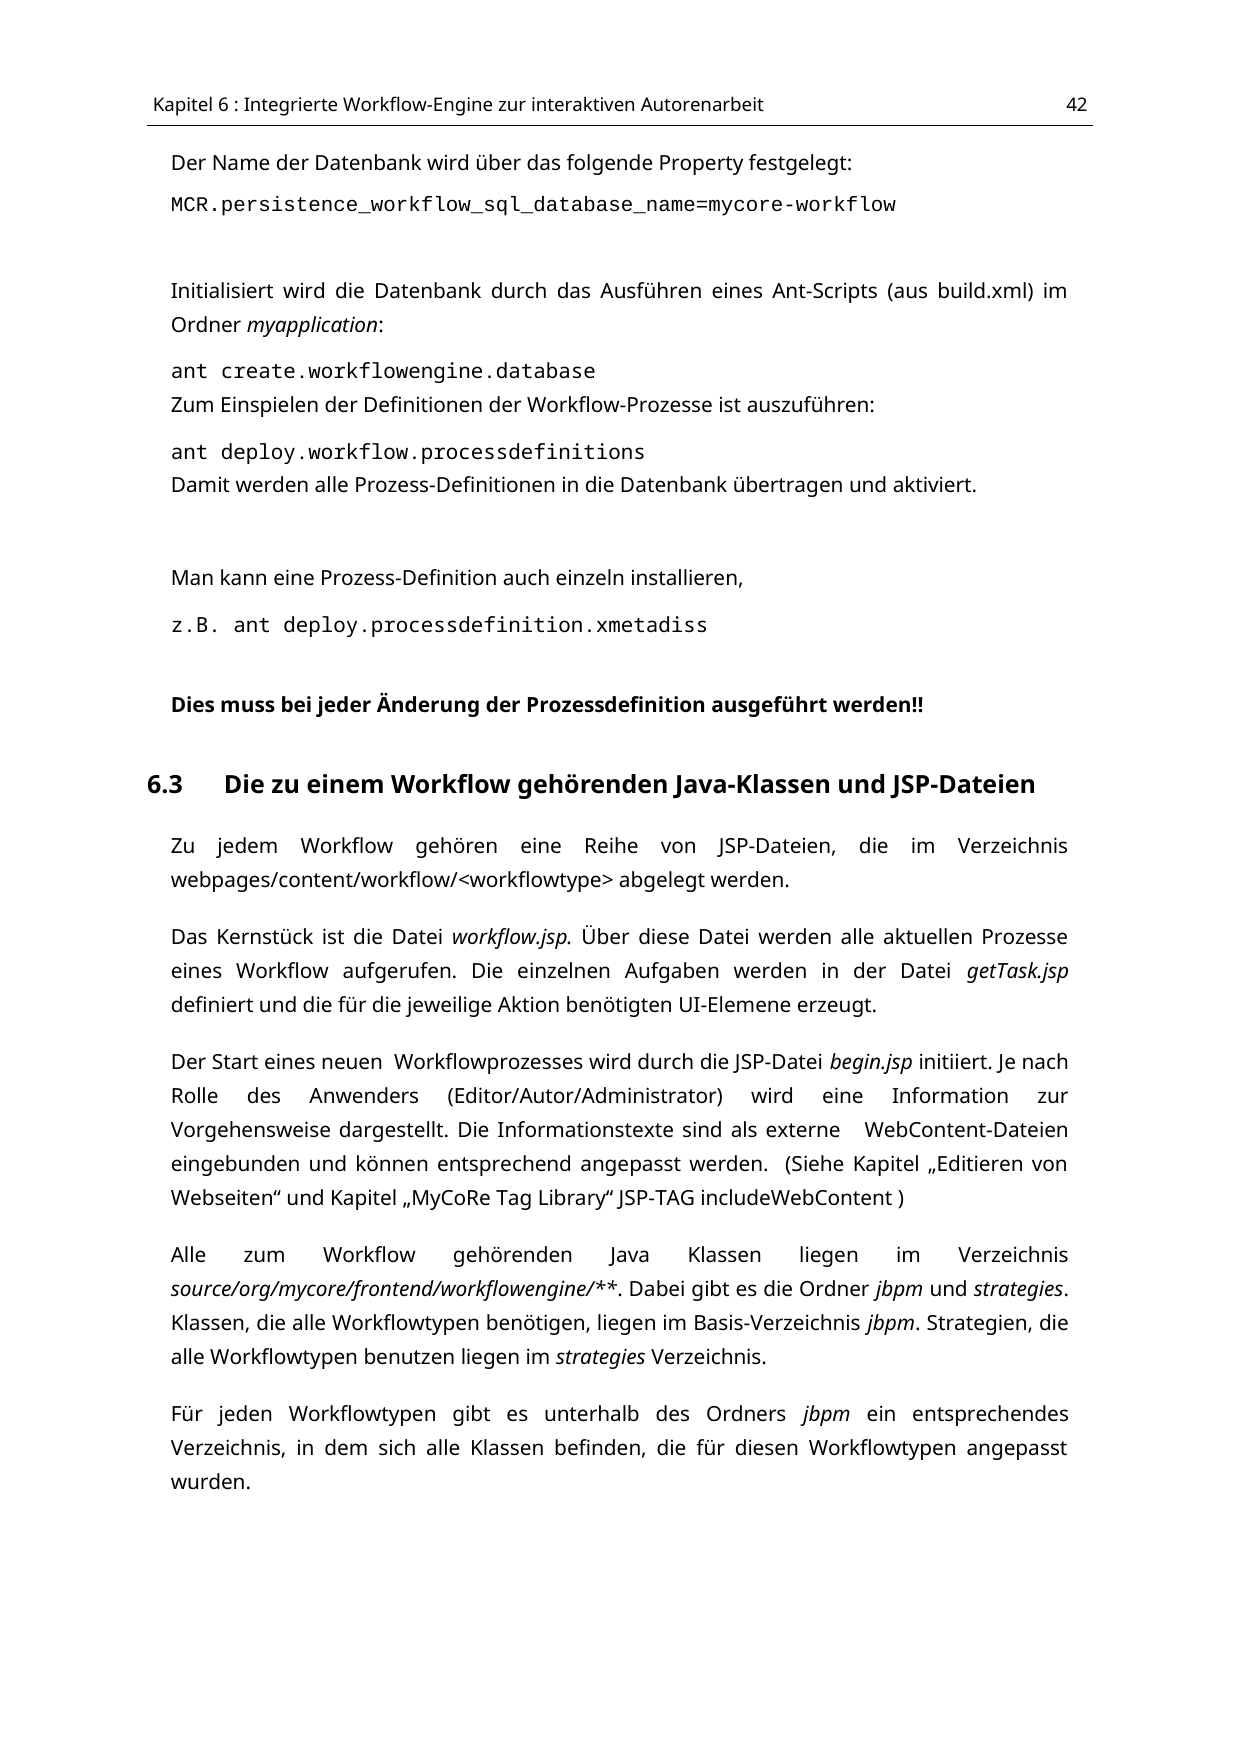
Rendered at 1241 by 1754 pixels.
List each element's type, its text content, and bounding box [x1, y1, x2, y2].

text Zu jedem Workflow gehören eine Reihe von JSP-Dateien, die im Verzeichnis webpages/content/workflow/<workflowtype> abgelegt werden. [171, 831, 1069, 893]
text ant create.workflowengine.database [171, 357, 1069, 385]
text ant deploy.workflow.processdefinitions [171, 437, 1069, 465]
text Initialisiert wird die Datenbank durch das Ausführen eines Ant-Scripts (aus build.xml) im Ordner myapplication: [171, 276, 1069, 338]
text Der Start eines neuen Workflowprozesses wird durch die JSP-Datei begin.jsp initiiert. Je nach Rolle des Anwenders (Editor/Autor/Administrator) wird eine Information zur Vorgehensweise dargestellt. Die Informationstexte sind als externe WebContent-Dateien eingebunden und können entsprechend angepasst werden. (Siehe Kapitel „Editieren von Webseiten“ und Kapitel „MyCoRe Tag Library“ JSP-TAG includeWebContent ) [171, 1047, 1069, 1211]
text MCR.persistence_workflow_sql_database_name=mycore-workflow [171, 194, 1069, 217]
text Alle zum Workflow gehörenden Java Klassen liegen im Verzeichnis source/org/mycore/frontend/workflowengine/**. Dabei gibt es die Ordner jbpm und strategies. Klassen, die alle Workflowtypen benötigen, liegen im Basis-Verzeichnis jbpm. Strategien, die alle Workflowtypen benutzen liegen im strategies Verzeichnis. [171, 1240, 1069, 1370]
text Der Name der Datenbank wird über das folgende Property festgelegt: [171, 148, 1069, 176]
subtitle Die zu einem Workflow gehörenden Java-Klassen und JSP-Dateien [147, 767, 1092, 801]
text Dies muss bei jeder Änderung der Prozessdefinition ausgeführt werden!! [171, 690, 1069, 718]
text Man kann eine Prozess-Definition auch einzeln installieren, [171, 563, 1069, 592]
text z.B. ant deploy.processdefinition.xmetadiss [171, 610, 1069, 638]
text Damit werden alle Prozess-Definitionen in die Datenbank übertragen und aktiviert. [171, 471, 1069, 499]
text Zum Einspielen der Definitionen der Workflow-Prozesse ist auszuführen: [171, 390, 1069, 419]
text Das Kernstück ist die Datei workflow.jsp. Über diese Datei werden alle aktuellen Prozesse eines Workflow aufgerufen. Die einzelnen Aufgaben werden in der Datei getTask.jsp definiert und die für die jeweilige Aktion benötigten UI-Elemene erzeugt. [171, 922, 1069, 1018]
text Für jeden Workflowtypen gibt es unterhalb des Ordners jbpm ein entsprechendes Verzeichnis, in dem sich alle Klassen befinden, die für diesen Workflowtypen angepasst wurden. [171, 1399, 1069, 1495]
